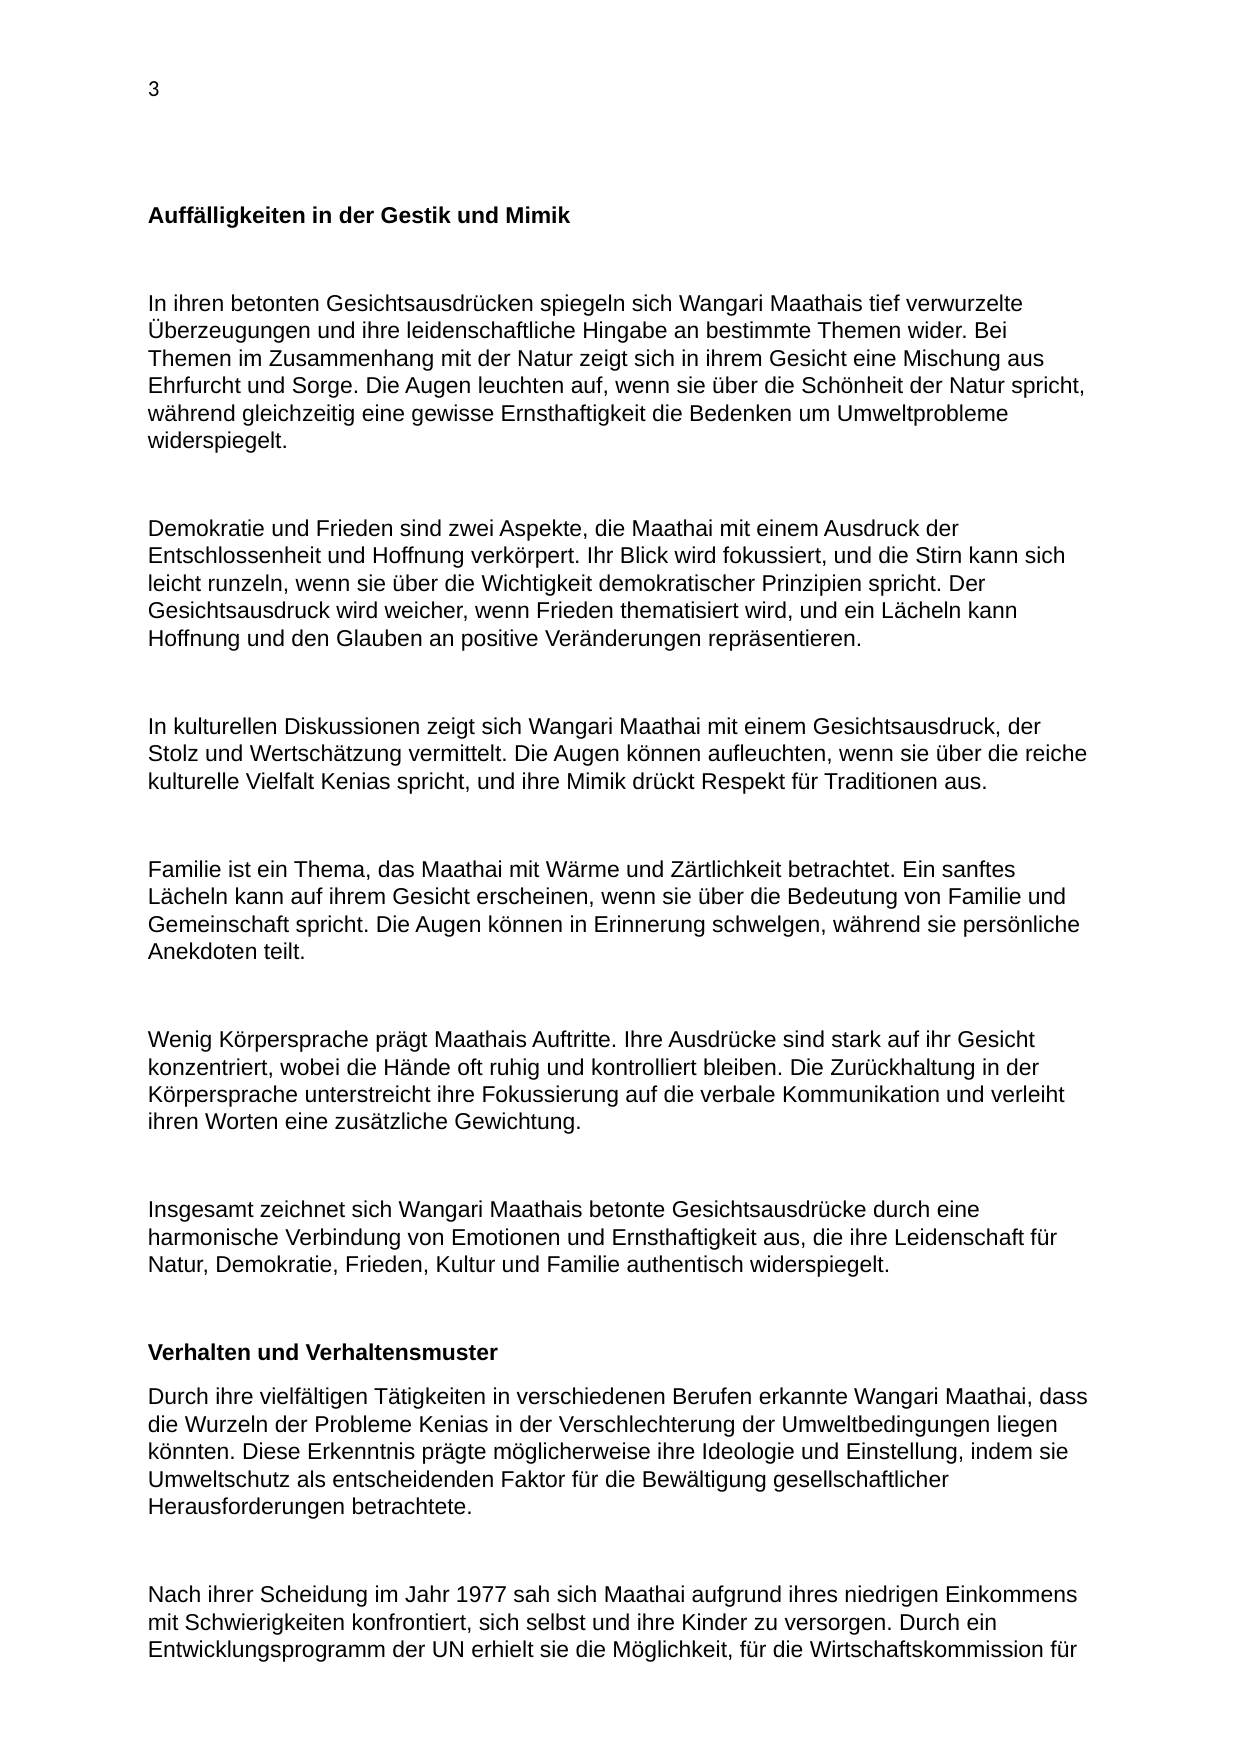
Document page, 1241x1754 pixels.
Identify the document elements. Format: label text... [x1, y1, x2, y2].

text Durch ihre vielfältigen Tätigkeiten in verschiedenen Berufen erkannte Wangari Maathai, dass die Wurzeln der Probleme Kenias in der Verschlechterung der Umweltbedingungen liegen könnten. Diese Erkenntnis prägte möglicherweise ihre Ideologie und Einstellung, indem sie Umweltschutz als entscheidenden Faktor für die Bewältigung gesellschaftlicher Herausforderungen betrachtete. [148, 1383, 1093, 1519]
text Auffälligkeiten in der Gestik und Mimik [148, 202, 1093, 228]
text Verhalten und Verhaltensmuster [148, 1339, 1093, 1366]
text Nach ihrer Scheidung im Jahr 1977 sah sich Maathai aufgrund ihres niedrigen Einkommens mit Schwierigkeiten konfrontiert, sich selbst und ihre Kinder zu versorgen. Durch ein Entwicklungsprogramm der UN erhielt sie die Möglichkeit, für die Wirtschaftskommission für [148, 1581, 1093, 1662]
text Demokratie und Frieden sind zwei Aspekte, die Maathai mit einem Ausdruck der Entschlossenheit und Hoffnung verkörpert. Ihr Blick wird fokussiert, und die Stirn kann sich leicht runzeln, wenn sie über die Wichtigkeit demokratischer Prinzipien spricht. Der Gesichtsausdruck wird weicher, wenn Frieden thematisiert wird, und ein Lächeln kann Hoffnung und den Glauben an positive Veränderungen repräsentieren. [148, 515, 1093, 651]
text Familie ist ein Thema, das Maathai mit Wärme und Zärtlichkeit betrachtet. Ein sanftes Lächeln kann auf ihrem Gesicht erscheinen, wenn sie über die Bedeutung von Familie und Gemeinschaft spricht. Die Augen können in Erinnerung schwelgen, während sie persönliche Anekdoten teilt. [148, 856, 1093, 964]
text In kulturellen Diskussionen zeigt sich Wangari Maathai mit einem Gesichtsausdruck, der Stolz und Wertschätzung vermittelt. Die Augen können aufleuchten, wenn sie über die reiche kulturelle Vielfalt Kenias spricht, und ihre Mimik drückt Respekt für Traditionen aus. [148, 713, 1093, 794]
text In ihren betonten Gesichtsausdrücken spiegeln sich Wangari Maathais tief verwurzelte Überzeugungen und ihre leidenschaftliche Hingabe an bestimmte Themen wider. Bei Themen im Zusammenhang mit der Natur zeigt sich in ihrem Gesicht eine Mischung aus Ehrfurcht und Sorge. Die Augen leuchten auf, wenn sie über die Schönheit der Natur spricht, während gleichzeitig eine gewisse Ernsthaftigkeit die Bedenken um Umweltprobleme widerspiegelt. [148, 290, 1093, 453]
text Wenig Körpersprache prägt Maathais Auftritte. Ihre Ausdrücke sind stark auf ihr Gesicht konzentriert, wobei die Hände oft ruhig und kontrolliert bleiben. Die Zurückhaltung in der Körpersprache unterstreicht ihre Fokussierung auf die verbale Kommunikation und verleiht ihren Worten eine zusätzliche Gewichtung. [148, 1026, 1093, 1134]
text Insgesamt zeichnet sich Wangari Maathais betonte Gesichtsausdrücke durch eine harmonische Verbindung von Emotionen und Ernsthaftigkeit aus, die ihre Leidenschaft für Natur, Demokratie, Frieden, Kultur und Familie authentisch widerspiegelt. [148, 1196, 1093, 1277]
